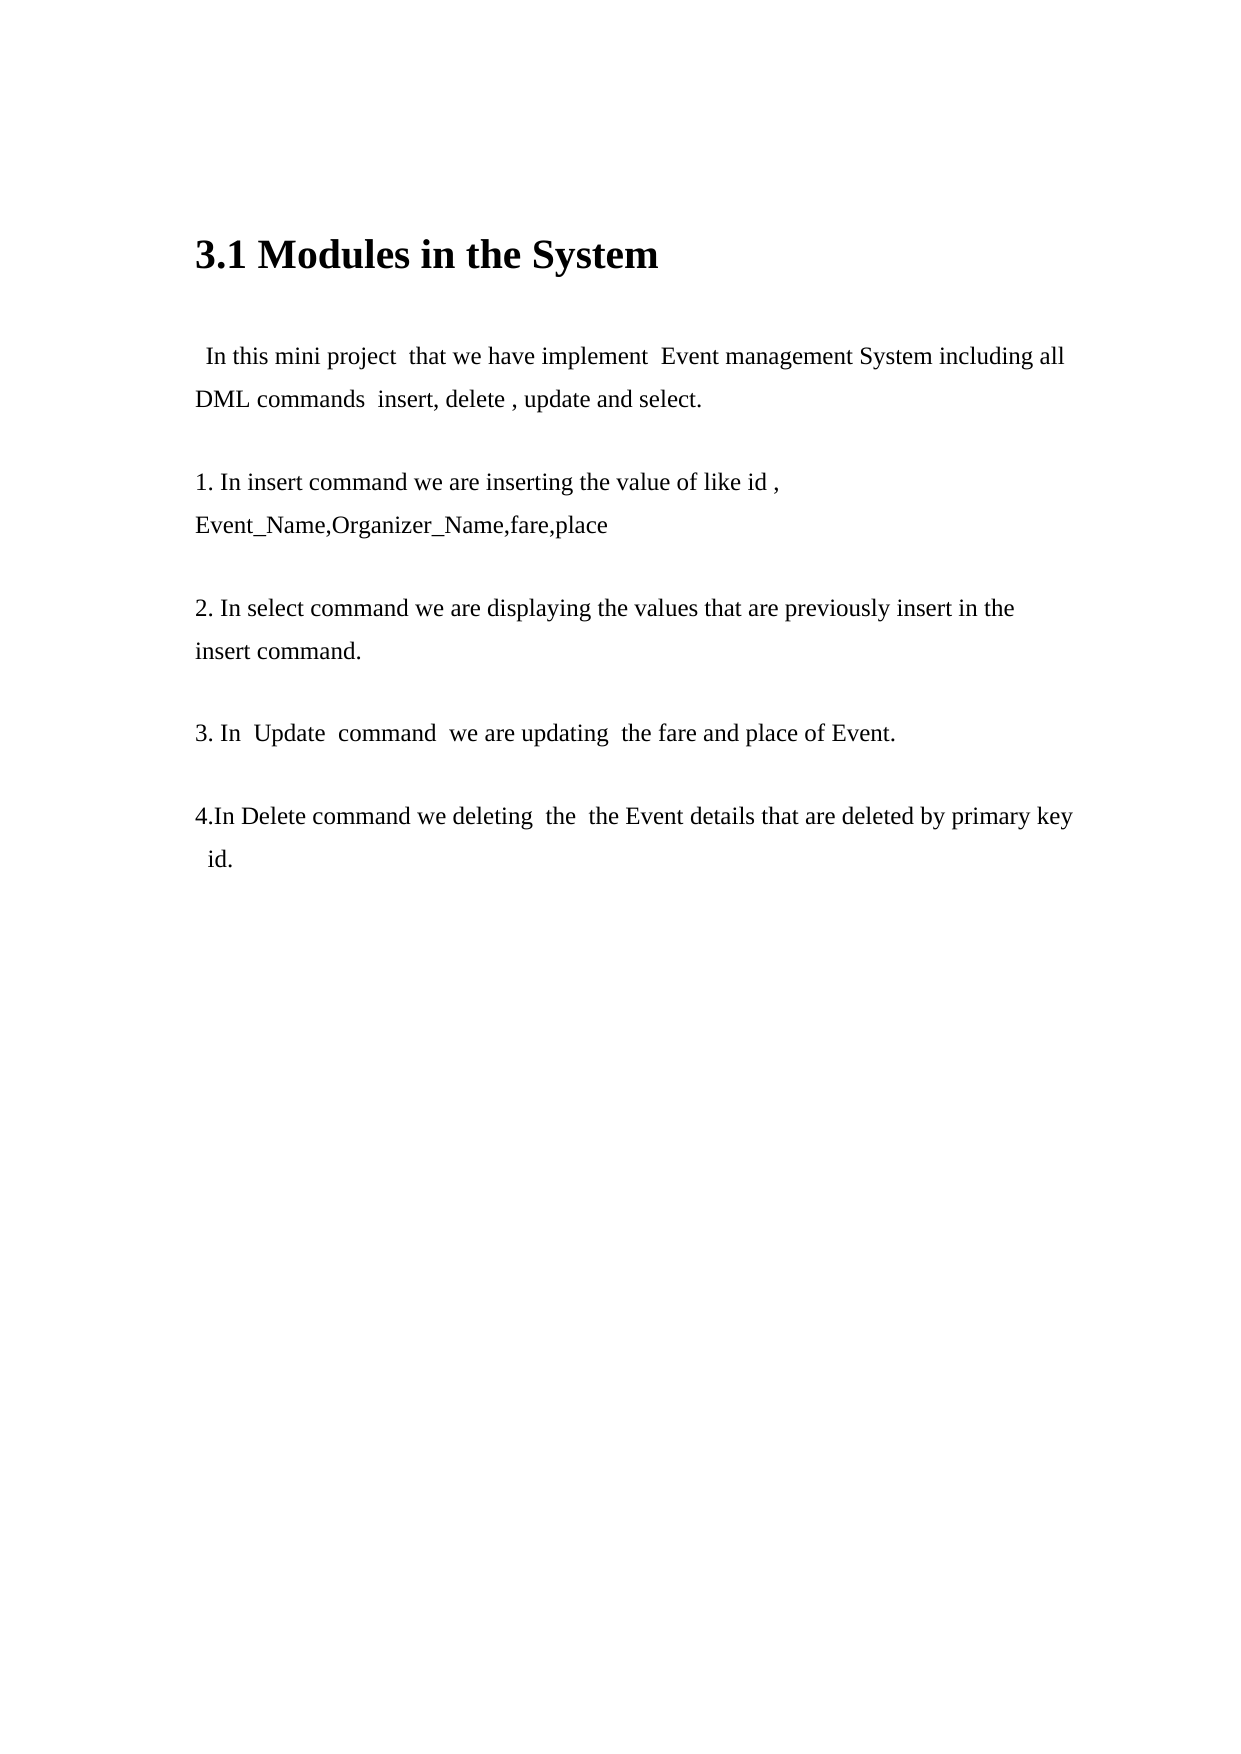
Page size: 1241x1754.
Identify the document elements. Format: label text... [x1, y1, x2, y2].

text id. [195, 844, 1075, 873]
text 3.1 Modules in the System [195, 230, 1075, 278]
text 3. In Update command we are updating the fare and place of Event. [195, 718, 1075, 747]
text 2. In select command we are displaying the values that are previously insert in the insert command. [195, 593, 1075, 664]
text In this mini project that we have implement Event management System including all DML commands insert, delete , update and select. [195, 341, 1075, 413]
text 1. In insert command we are inserting the value of like id , Event_Name,Organizer_Name,fare,place [195, 467, 1075, 539]
text 4.In Delete command we deleting the the Event details that are deleted by primary key [195, 801, 1075, 830]
